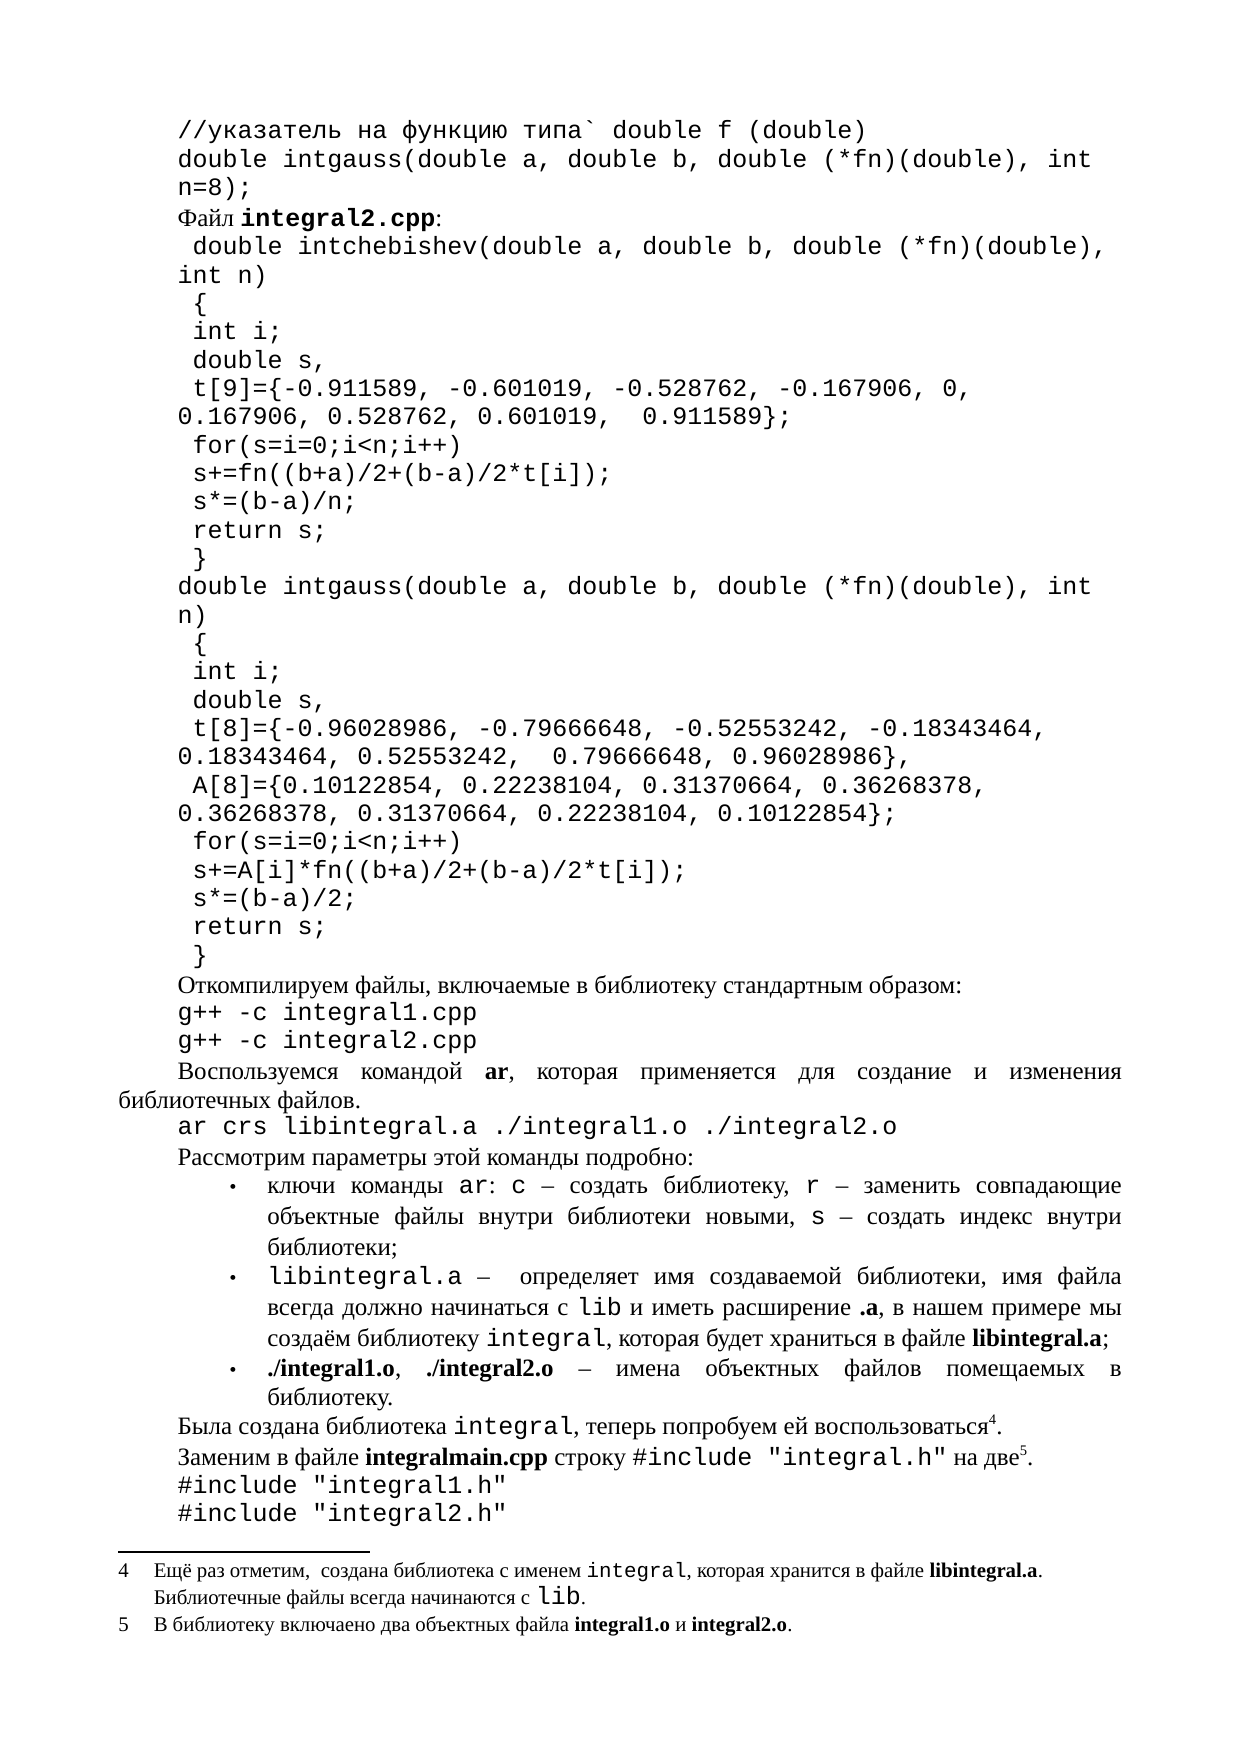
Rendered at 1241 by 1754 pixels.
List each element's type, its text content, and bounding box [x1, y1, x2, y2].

text ar crs libintegral.a ./integral1.o ./integral2.o [177, 1113, 1122, 1142]
text s+=fn((b+a)/2+(b-a)/2*t[i]); [177, 461, 1122, 489]
text t[9]={-0.911589, -0.601019, -0.528762, -0.167906, 0, 0.167906, 0.528762, 0.601019, 0.911589}; [177, 376, 1122, 432]
text Ещё раз отметим, создана библиотека с именем integral, которая хранится в файле libintegral.a. Библиотечные файлы всегда начинаются с lib. [118, 1558, 1122, 1612]
text int i; [177, 319, 1122, 347]
text return s; [177, 517, 1122, 546]
text Заменим в файле integralmain.cpp строку #include "integral.h" на две. [118, 1442, 1122, 1473]
text double intgauss(double a, double b, double (*fn)(double), int n=8); [177, 146, 1122, 203]
text g++ -c integral1.cpp [177, 999, 1122, 1028]
text } [177, 942, 1122, 971]
text A[8]={0.10122854, 0.22238104, 0.31370664, 0.36268378, 0.36268378, 0.31370664, 0.22238104, 0.10122854}; [177, 772, 1122, 829]
text } [177, 546, 1122, 574]
text В библиотеку включаено два объектных файла integral1.o и integral2.o. [118, 1612, 1122, 1636]
text double intchebishev(double a, double b, double (*fn)(double), int n) [177, 234, 1122, 291]
text s*=(b-a)/n; [177, 489, 1122, 517]
text for(s=i=0;i<n;i++) [177, 432, 1122, 461]
text s*=(b-a)/2; [177, 886, 1122, 914]
text for(s=i=0;i<n;i++) [177, 829, 1122, 857]
text Файл integral2.cpp: [118, 203, 1122, 234]
text double s, [177, 347, 1122, 376]
text Была создана библиотека integral, теперь попробуем ей воспользоваться. [118, 1411, 1122, 1442]
text g++ -c integral2.cpp [177, 1028, 1122, 1056]
list ./integral1.o, ./integral2.o – имена объектных файлов помещаемых в библиотеку. [229, 1353, 1122, 1411]
text //указатель на функцию типа` double f (double) [177, 118, 1122, 146]
text { [177, 631, 1122, 659]
text Откомпилируем файлы, включаемые в библиотеку стандартным образом: [118, 971, 1122, 999]
text int i; [177, 659, 1122, 687]
text { [177, 291, 1122, 319]
text return s; [177, 914, 1122, 942]
list ключи команды ar: c – создать библиотеку, r – заменить совпадающие объектные файлы внутри библиотеки новыми, s – создать индекс внутри библиотеки; [229, 1171, 1122, 1261]
text #include "integral2.h" [177, 1501, 1122, 1529]
text double s, [177, 687, 1122, 716]
text t[8]={-0.96028986, -0.79666648, -0.52553242, -0.18343464, 0.18343464, 0.52553242, 0.79666648, 0.96028986}, [177, 716, 1122, 772]
text double intgauss(double a, double b, double (*fn)(double), int n) [177, 574, 1122, 631]
text s+=A[i]*fn((b+a)/2+(b-a)/2*t[i]); [177, 857, 1122, 886]
text Рассмотрим параметры этой команды подробно: [118, 1142, 1122, 1171]
text #include "integral1.h" [177, 1473, 1122, 1501]
text Воспользуемся командой ar, которая применяется для создание и изменения библиотечных файлов. [118, 1056, 1122, 1113]
list libintegral.a – определяет имя создаваемой библиотеки, имя файла всегда должно начинаться с lib и иметь расширение .a, в нашем примере мы создаём библиотеку integral, которая будет храниться в файле libintegral.a; [229, 1261, 1122, 1353]
